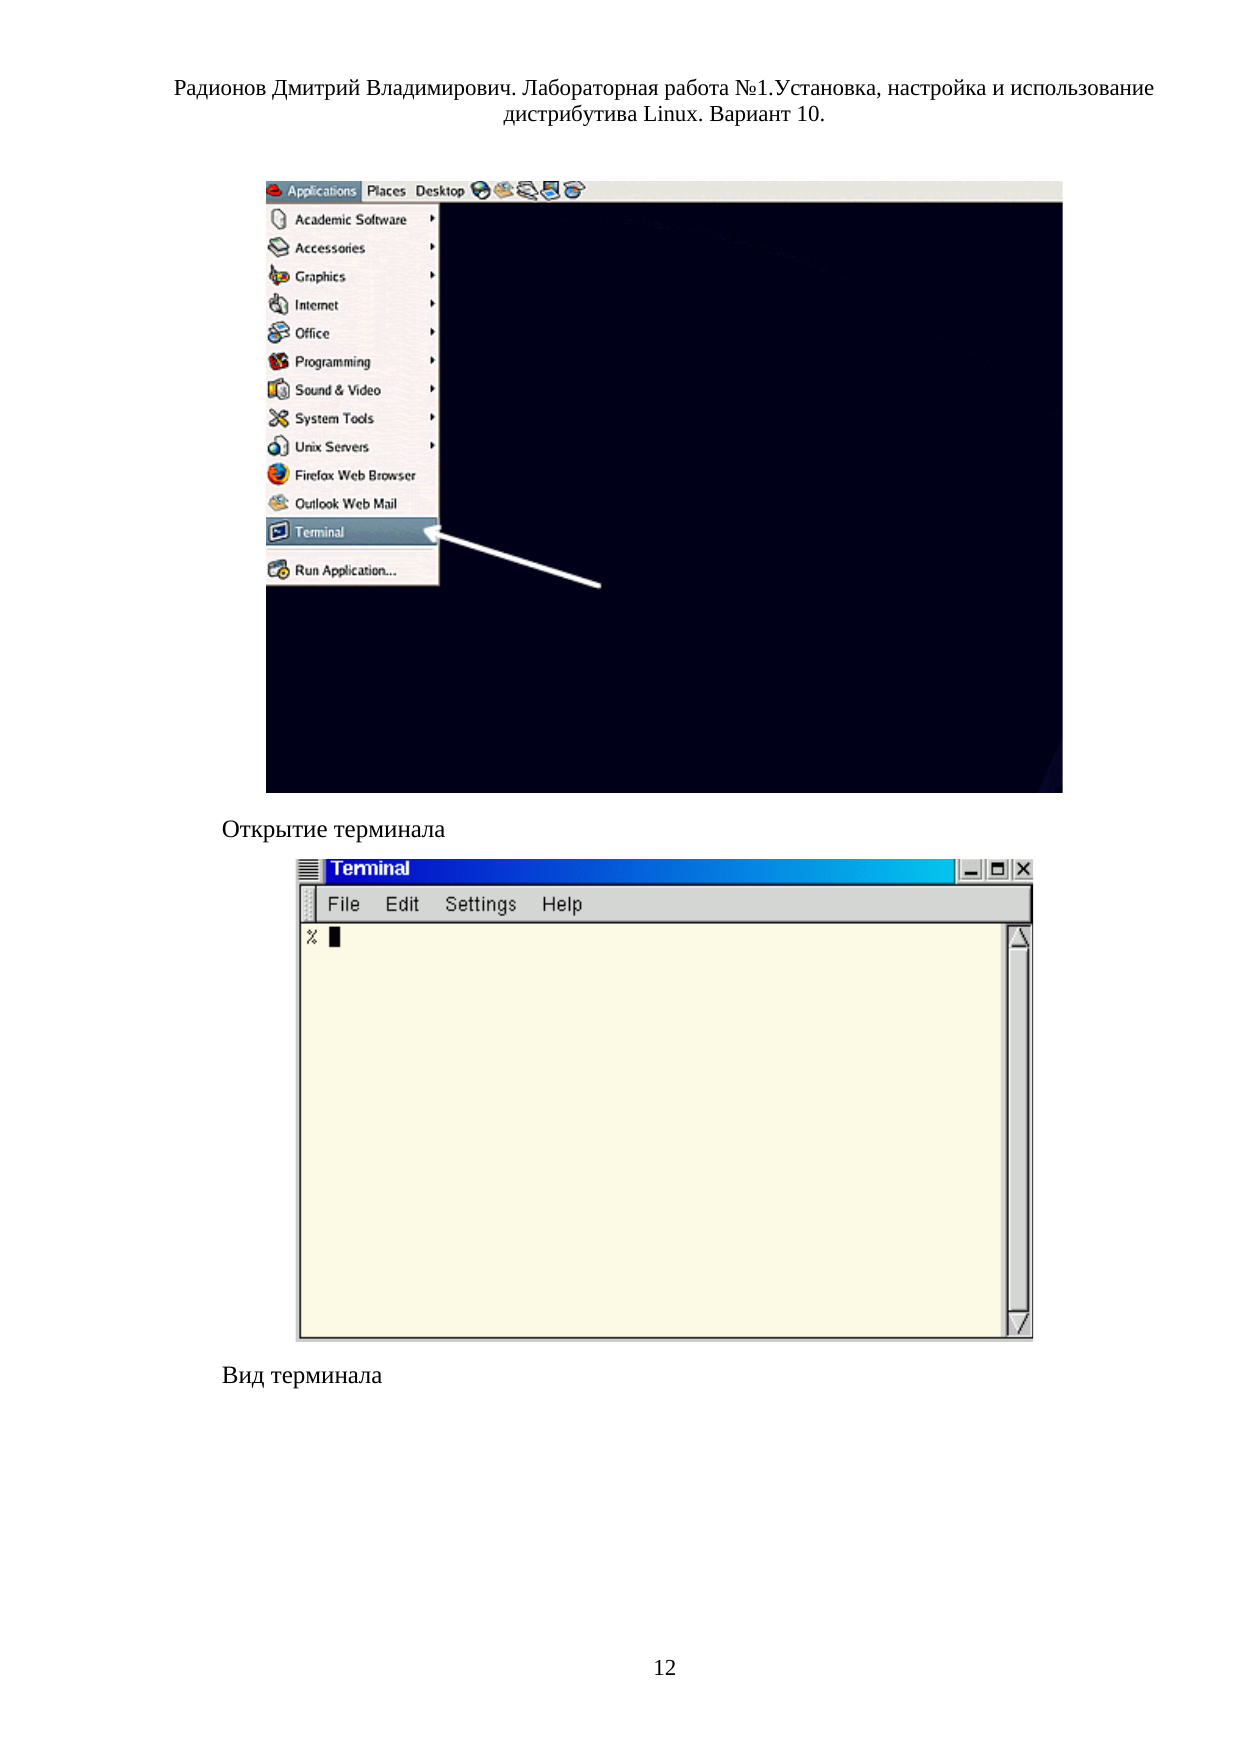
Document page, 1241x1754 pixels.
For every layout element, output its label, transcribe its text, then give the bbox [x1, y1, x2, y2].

picture [295, 859, 1034, 1342]
text Открытие терминала [148, 814, 1181, 843]
text Вид терминала [148, 1360, 1181, 1389]
picture [266, 181, 1063, 793]
